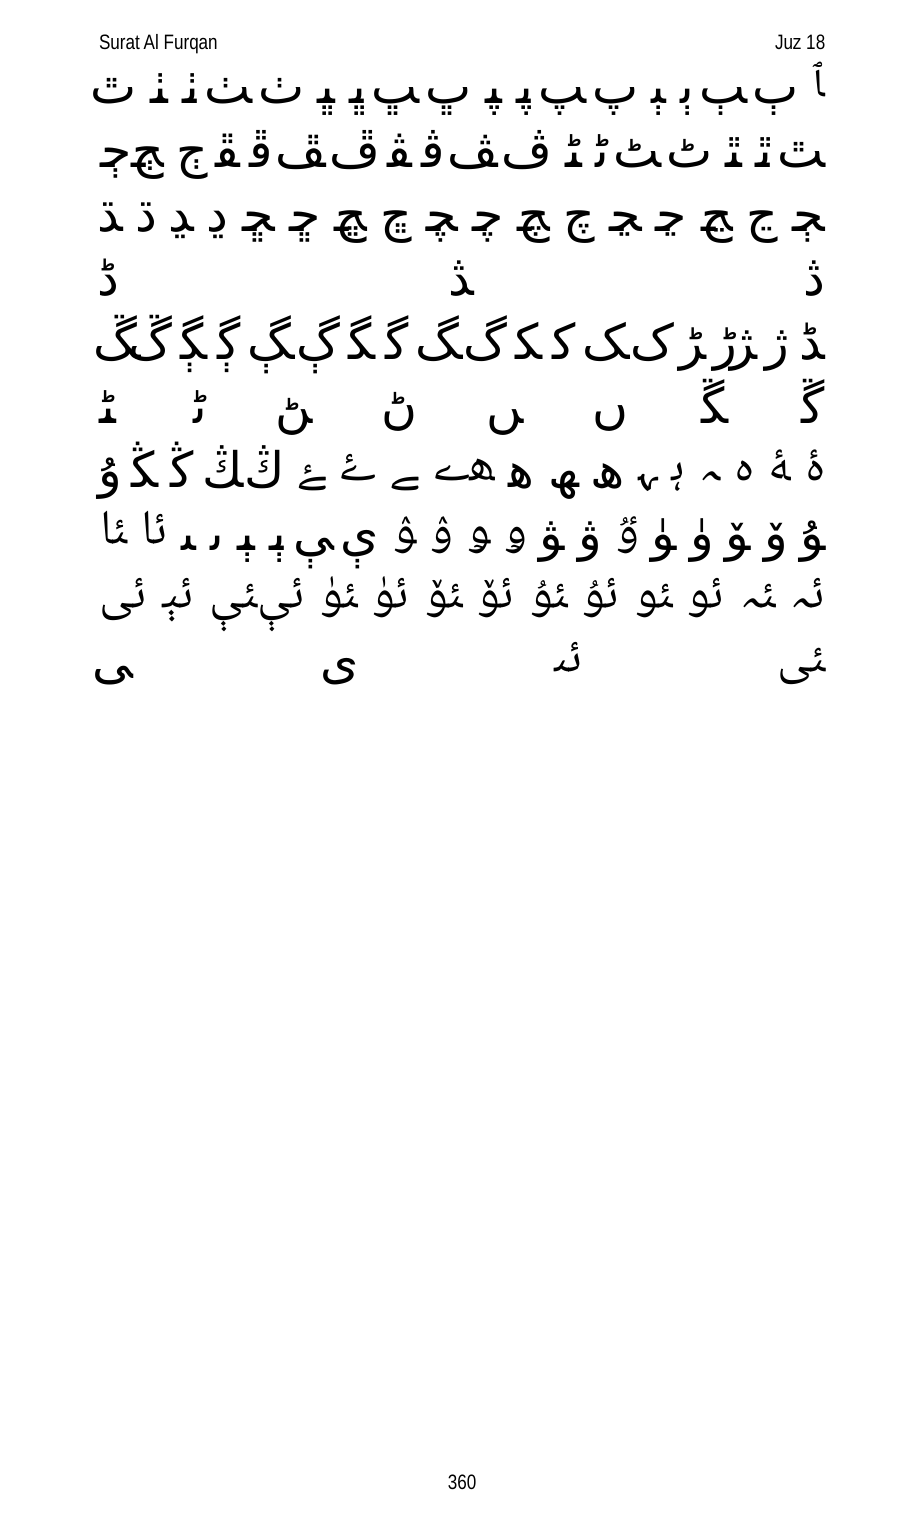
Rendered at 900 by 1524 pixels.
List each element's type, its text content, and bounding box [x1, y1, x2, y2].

text ﮉ ﮊ ﮋﮌ ﮍ ﮎ ﮏ ﮐ ﮑ ﮒ ﮓ ﮔ ﮕ ﮖ ﮗ ﮘ ﮙ ﮚﮛ ﮜ ﮝ ﮞ ﮟ ﮠ ﮡ ﮢ ﮣ [99, 315, 825, 443]
text ﮤ ﮥ ﮦ ﮧ ﮨ ﮩ ﮪ ﮫ ﮬ ﮭﮮ ﮯ ﮰ ﮱ ﯓ ﯔ ﯕ ﯖ ﯗ ﯘ ﯙ ﯚ ﯛ ﯜ ﯝ ﯞ ﯟ ﯠ ﯡ ﯢ ﯣ ﯤ ﯥ ﯦ ﯧ ﯨ ﯩ ﯪ ﯫ ﯬ ﯭ ﯮ ﯯ ﯰ ﯱ ﯲ ﯳ ﯴ ﯵ ﯶﯷ ﯸ ﯹ ﯺ ﯻ ﯼ ﯽ [99, 443, 825, 698]
text ﭑ ﭒ ﭓ ﭔ ﭕ ﭖ ﭗ ﭘ ﭙ ﭚ ﭛ ﭜ ﭝ ﭞ ﭟ ﭠ ﭡ ﭢ ﭣ ﭤ ﭥ ﭦ ﭧ ﭨ ﭩ ﭪ ﭫ ﭬ ﭭ ﭮ ﭯ ﭰ ﭱ ﭲ ﭳﭴ ﭵ ﭶ ﭷ ﭸ ﭹ ﭺ ﭻ ﭼ ﭽ ﭾ ﭿ ﮀ ﮁ ﮂ ﮃ ﮄ ﮅ ﮆ ﮇ ﮈ [99, 60, 825, 315]
